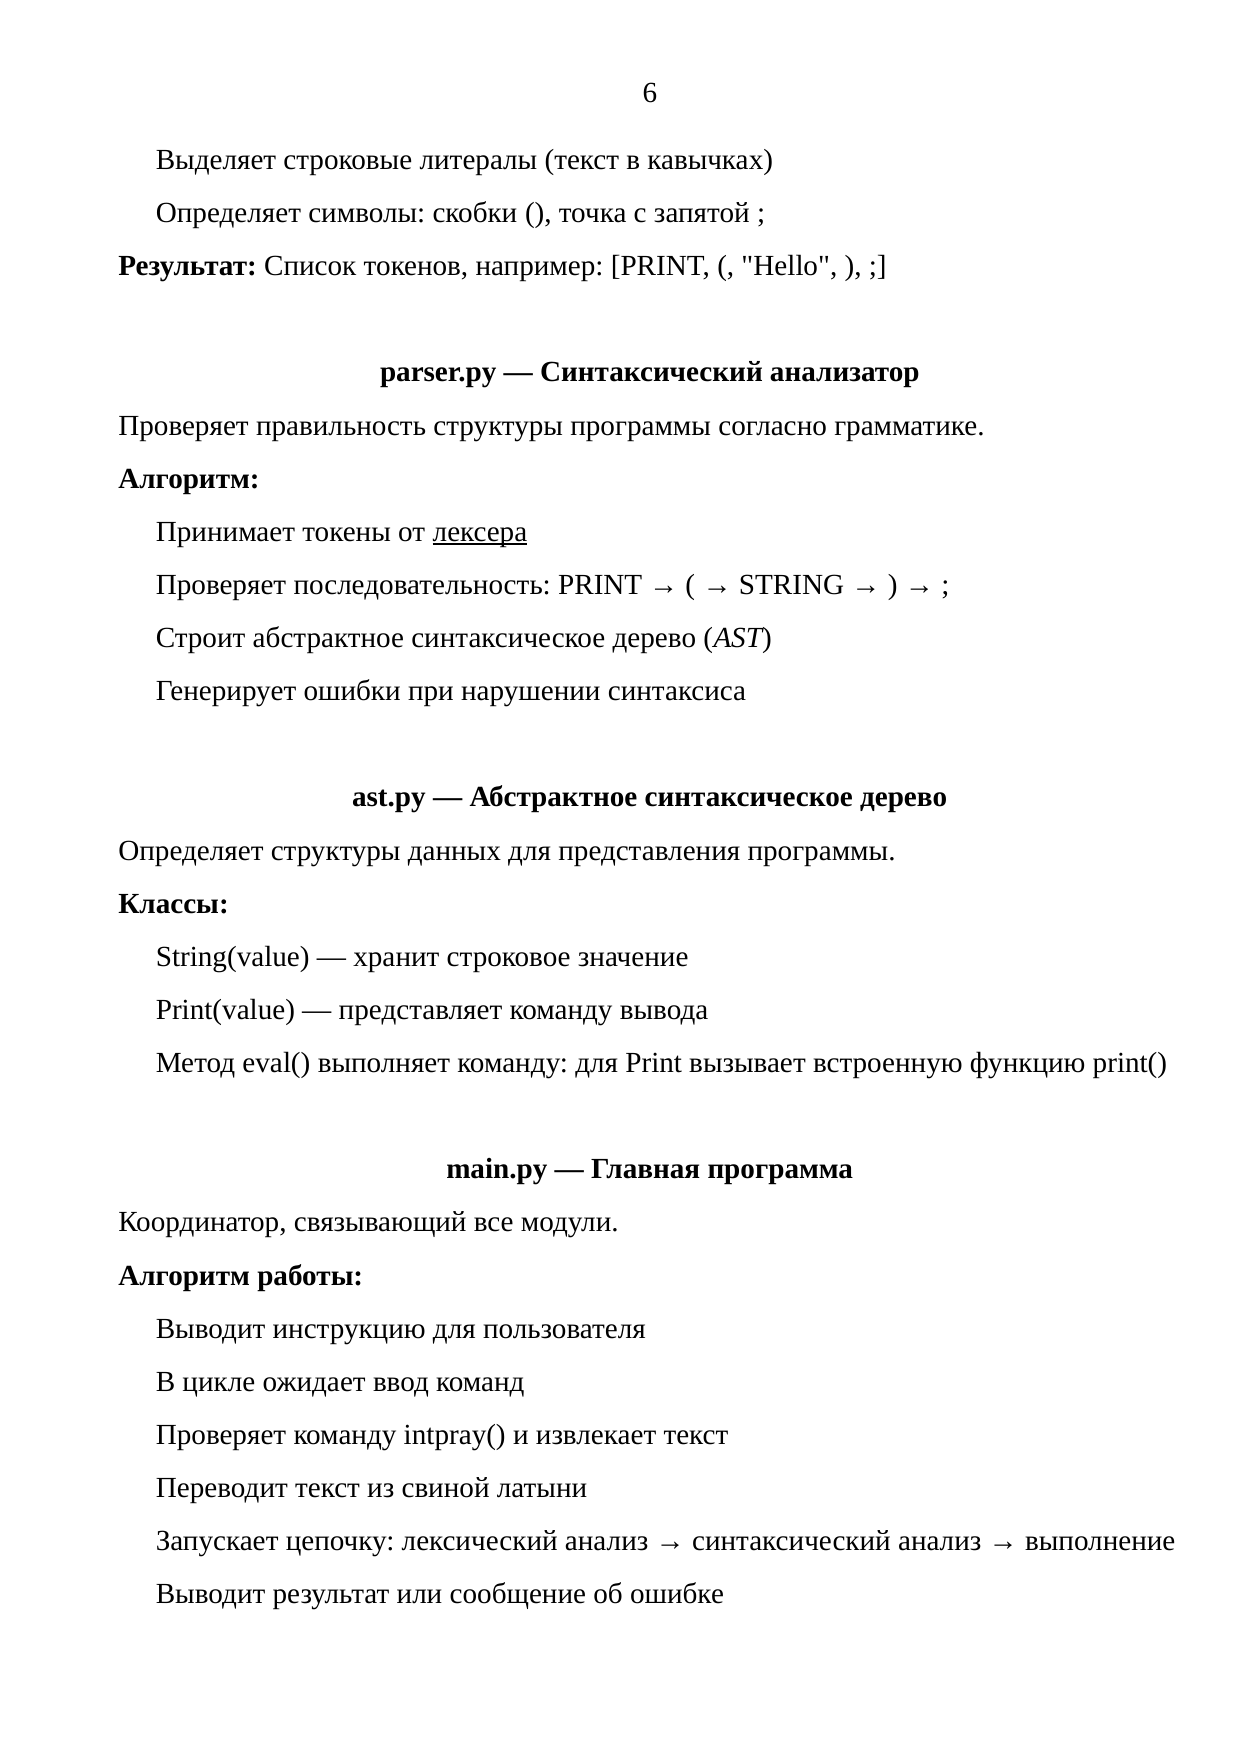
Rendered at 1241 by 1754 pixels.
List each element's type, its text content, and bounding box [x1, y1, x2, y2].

text Определяет символы: скобки (), точка с запятой ; [118, 195, 1181, 229]
text Определяет структуры данных для представления программы. [118, 833, 1181, 866]
text parser.py — Синтаксический анализатор [118, 354, 1181, 388]
text Проверяет правильность структуры программы согласно грамматике. [118, 408, 1181, 441]
text Print(value) — представляет команду вывода [118, 992, 1181, 1026]
text String(value) — хранит строковое значение [118, 939, 1181, 972]
text Переводит текст из свиной латыни [118, 1470, 1181, 1504]
text Координатор, связывающий все модули. [118, 1204, 1181, 1238]
text Выводит результат или сообщение об ошибке [118, 1576, 1181, 1610]
text ast.py — Абстрактное синтаксическое дерево [118, 779, 1181, 813]
text Выводит инструкцию для пользователя [118, 1311, 1181, 1344]
text Генерирует ошибки при нарушении синтаксиса [118, 673, 1181, 707]
text Проверяет команду intpray() и извлекает текст [118, 1417, 1181, 1451]
text Принимает токены от лексера [118, 514, 1181, 547]
text Алгоритм: [118, 461, 1181, 494]
text Выделяет строковые литералы (текст в кавычках) [118, 142, 1181, 176]
text Алгоритм работы: [118, 1258, 1181, 1291]
text Строит абстрактное синтаксическое дерево (AST) [118, 620, 1181, 654]
text Классы: [118, 886, 1181, 919]
text В цикле ожидает ввод команд [118, 1364, 1181, 1397]
text Проверяет последовательность: PRINT → ( → STRING → ) → ; [118, 567, 1181, 601]
text Метод eval() выполняет команду: для Print вызывает встроенную функцию print() [118, 1045, 1181, 1079]
text main.py — Главная программа [118, 1151, 1181, 1185]
text Запускает цепочку: лексический анализ → синтаксический анализ → выполнение [118, 1523, 1181, 1557]
text Результат: Список токенов, например: [PRINT, (, "Hello", ), ;] [118, 248, 1181, 282]
